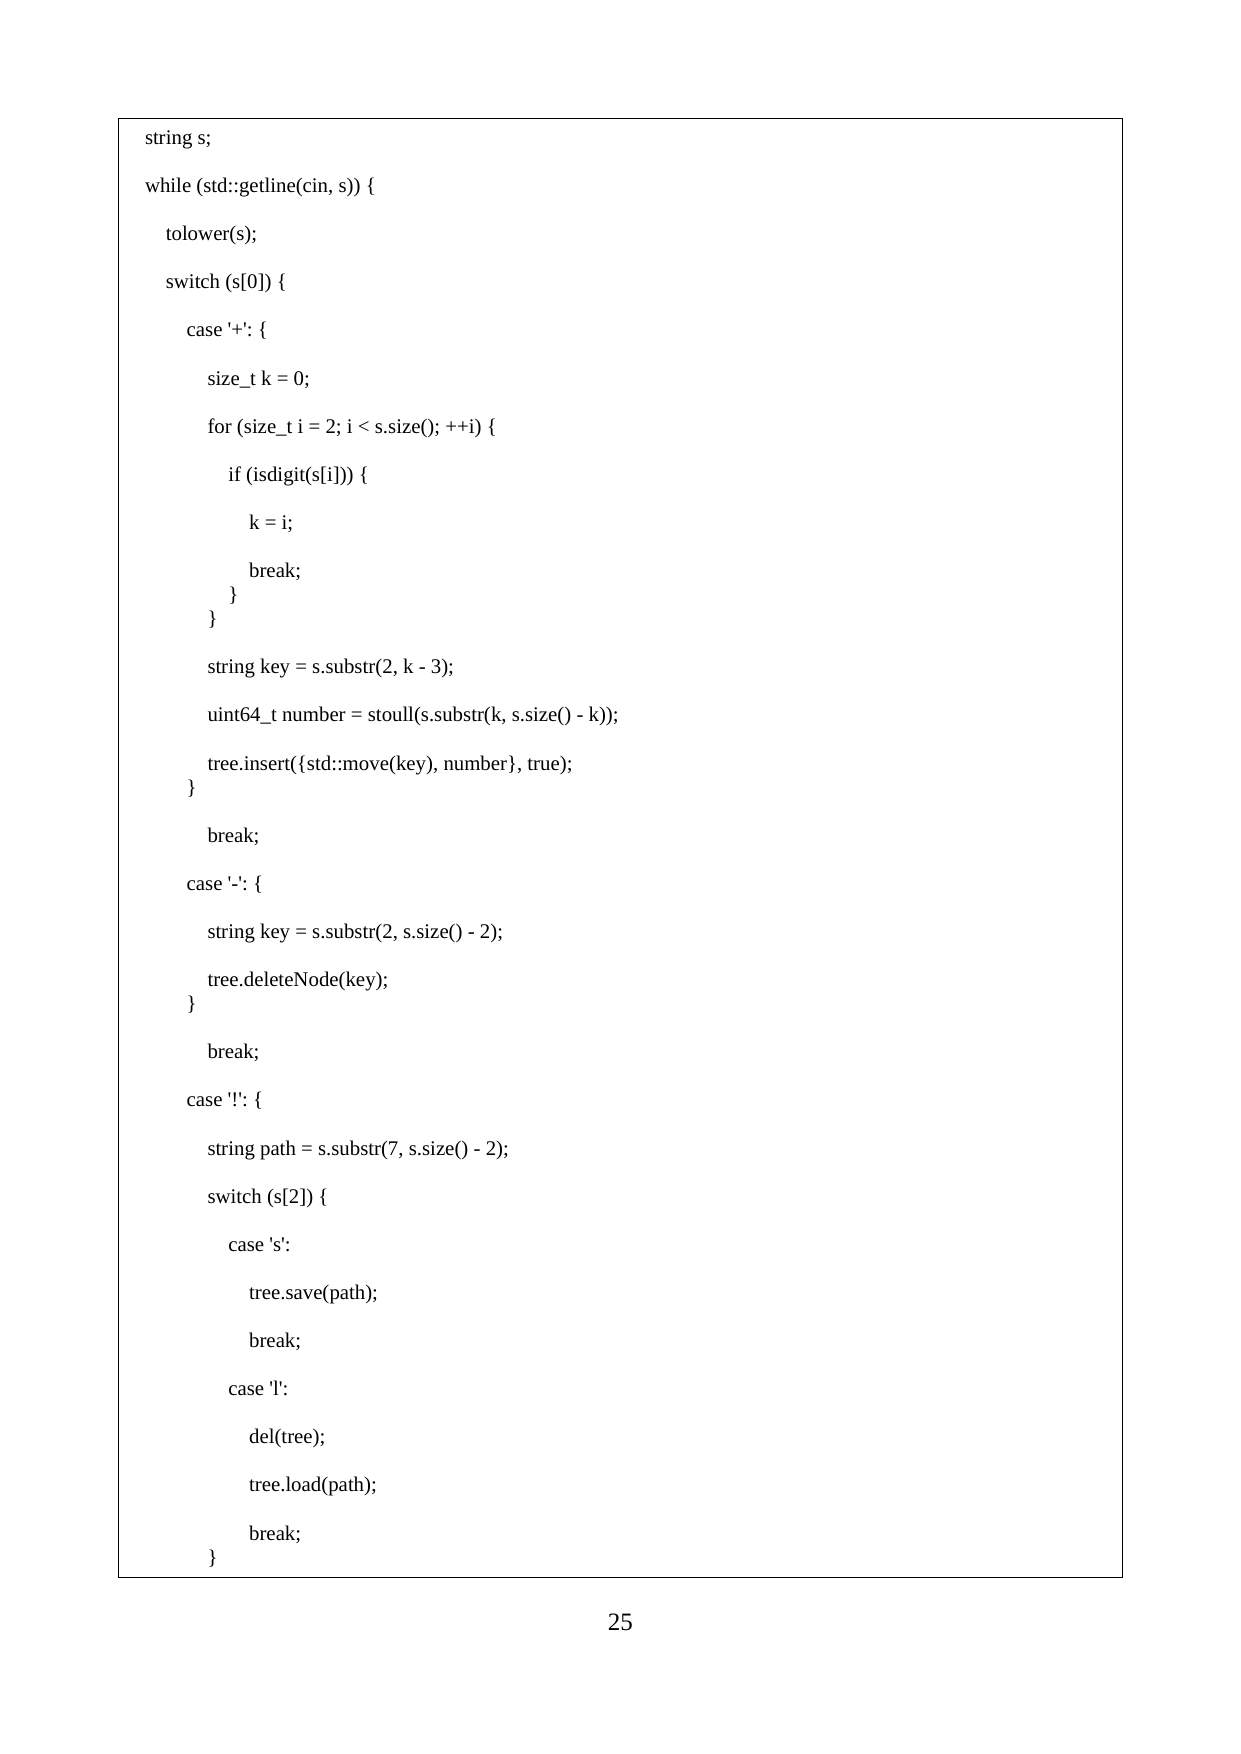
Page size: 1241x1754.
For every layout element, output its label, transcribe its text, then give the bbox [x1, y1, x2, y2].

table_header string s; while (std::getline(cin, s)) { tolower(s); switch (s[0]) { case '+': { size_t k = 0; for (size_t i = 2; i < s.size(); ++i) { if (isdigit(s[i])) { k = i; break; } } string key = s.substr(2, k - 3); uint64_t number = stoull(s.substr(k, s.size() - k)); tree.insert({std::move(key), number}, true); } break; case '-': { string key = s.substr(2, s.size() - 2); tree.deleteNode(key); } break; case '!': { string path = s.substr(7, s.size() - 2); switch (s[2]) { case 's': tree.save(path); break; case 'l': del(tree); tree.load(path); break; } [119, 119, 1122, 1577]
